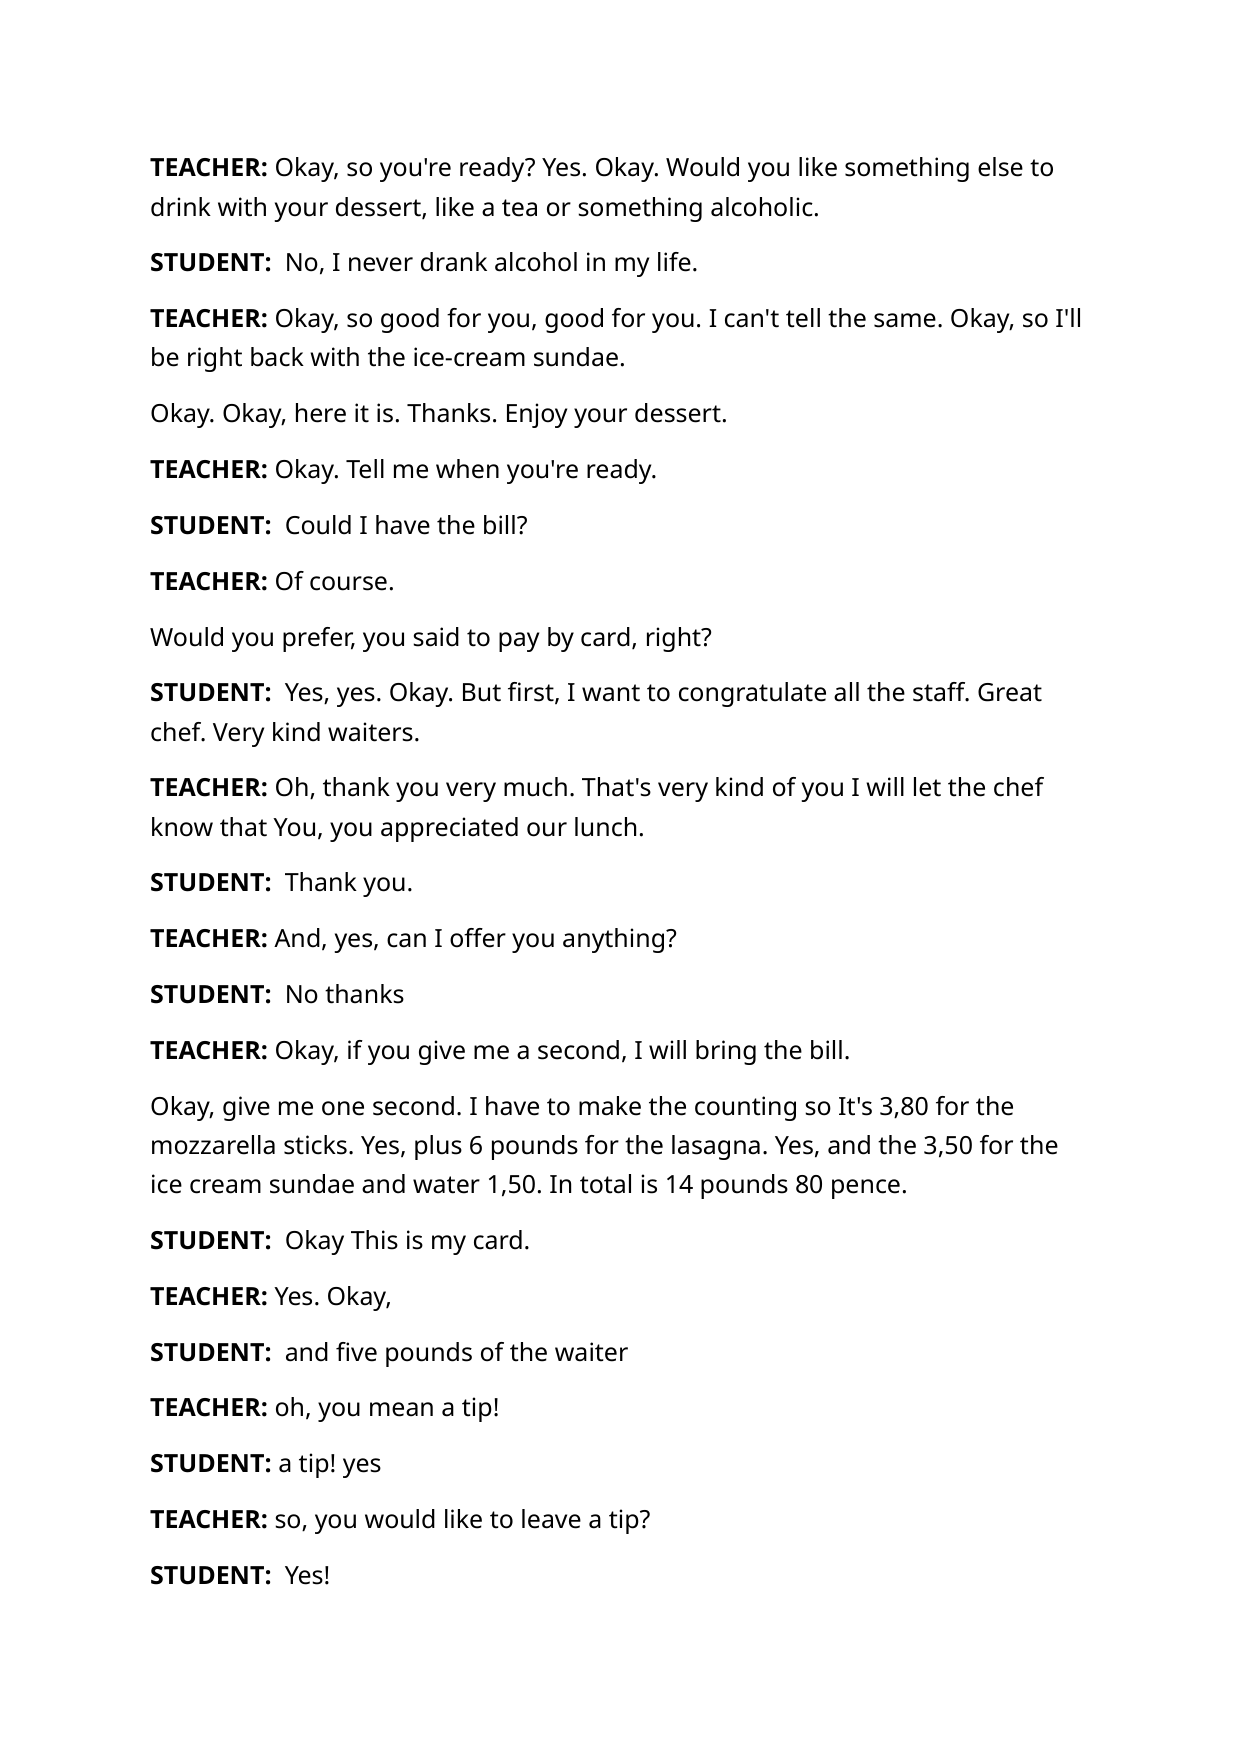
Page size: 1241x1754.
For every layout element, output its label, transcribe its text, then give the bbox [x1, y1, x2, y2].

text TEACHER: Yes. Okay, [150, 1278, 1090, 1312]
text TEACHER: Okay, so good for you, good for you. I can't tell the same. Okay, so I'll be right back with the ice-cream sundae. [150, 301, 1090, 374]
text STUDENT: Thank you. [150, 865, 1090, 899]
text STUDENT: Could I have the bill? [150, 507, 1090, 542]
text STUDENT: No, I never drank alcohol in my life. [150, 245, 1090, 279]
text TEACHER: Okay. Tell me when you're ready. [150, 452, 1090, 486]
text STUDENT: a tip! yes [150, 1446, 1090, 1480]
text STUDENT: Yes, yes. Okay. But first, I want to congratulate all the staff. Great chef. Very kind waiters. [150, 675, 1090, 748]
text STUDENT: and five pounds of the waiter [150, 1334, 1090, 1368]
text Okay. Okay, here it is. Thanks. Enjoy your dessert. [150, 396, 1090, 430]
text TEACHER: so, you would like to leave a tip? [150, 1502, 1090, 1536]
text TEACHER: Okay, if you give me a second, I will bring the bill. [150, 1032, 1090, 1067]
text STUDENT: Yes! [150, 1557, 1090, 1592]
text TEACHER: oh, you mean a tip! [150, 1390, 1090, 1424]
text TEACHER: Oh, thank you very much. That's very kind of you I will let the chef know that You, you appreciated our lunch. [150, 770, 1090, 843]
text STUDENT: Okay This is my card. [150, 1222, 1090, 1257]
text TEACHER: Of course. [150, 563, 1090, 597]
text TEACHER: And, yes, can I offer you anything? [150, 921, 1090, 955]
text STUDENT: No thanks [150, 977, 1090, 1011]
text Would you prefer, you said to pay by card, right? [150, 619, 1090, 653]
text Okay, give me one second. I have to make the counting so It's 3,80 for the mozzarella sticks. Yes, plus 6 pounds for the lasagna. Yes, and the 3,50 for the ice cream sundae and water 1,50. In total is 14 pounds 80 pence. [150, 1088, 1090, 1201]
text TEACHER: Okay, so you're ready? Yes. Okay. Would you like something else to drink with your dessert, like a tea or something alcoholic. [150, 150, 1090, 223]
